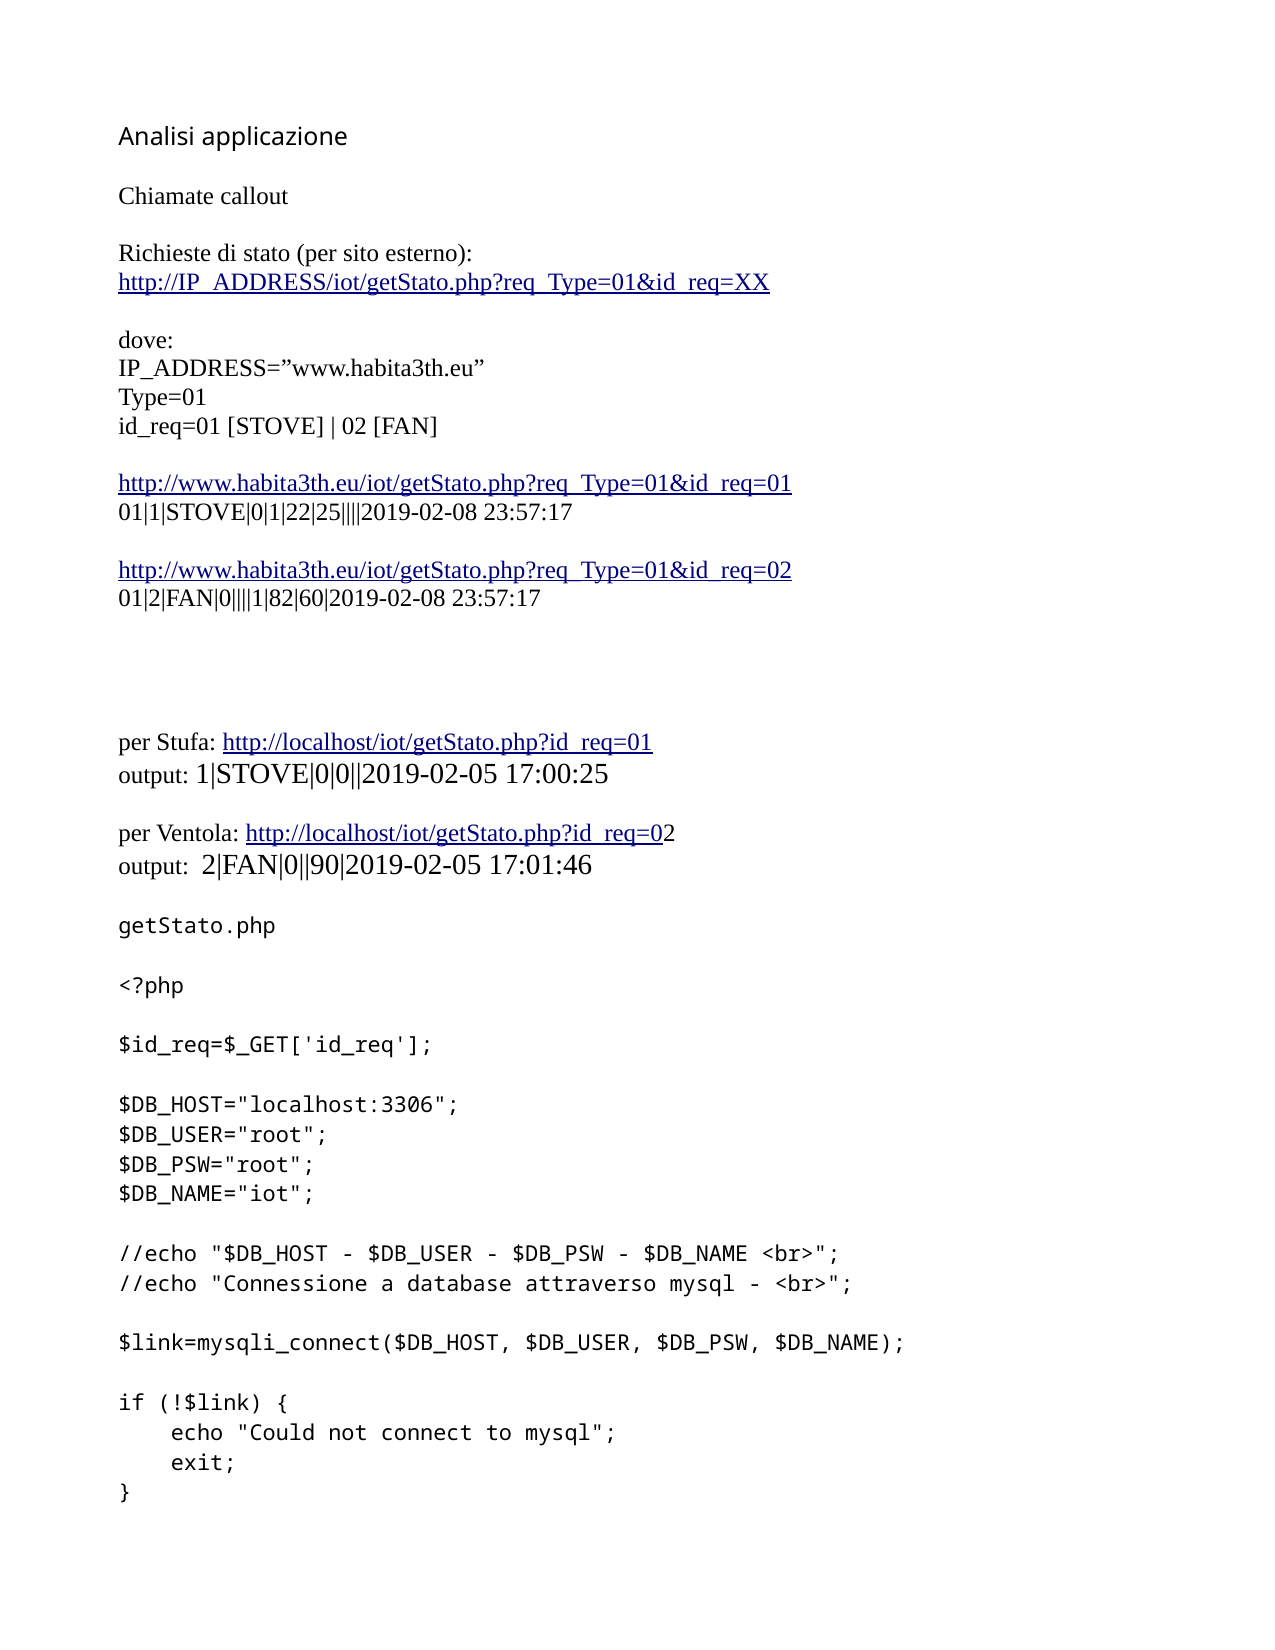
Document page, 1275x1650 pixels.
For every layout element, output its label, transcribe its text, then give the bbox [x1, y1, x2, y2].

text output: 2|FAN|0||90|2019-02-05 17:01:46 [118, 847, 1157, 881]
text http://www.habita3th.eu/iot/getStato.php?req_Type=01&id_req=02 [118, 555, 1157, 583]
text 01|2|FAN|0||||1|82|60|2019-02-08 23:57:17 [118, 583, 1157, 612]
text $DB_PSW="root"; [118, 1149, 1157, 1178]
text Type=01 [118, 382, 1157, 411]
text } [118, 1476, 1157, 1506]
text if (!$link) { [118, 1387, 1157, 1417]
text id_req=01 [STOVE] | 02 [FAN] [118, 411, 1157, 440]
text per Ventola: http://localhost/iot/getStato.php?id_req=02 [118, 818, 1157, 847]
text http://IP_ADDRESS/iot/getStato.php?req_Type=01&id_req=XX [118, 267, 1157, 296]
text echo "Could not connect to mysql"; [118, 1417, 1157, 1447]
text $DB_HOST="localhost:3306"; [118, 1089, 1157, 1119]
text Richieste di stato (per sito esterno): [118, 238, 1157, 267]
text <?php [118, 970, 1157, 1000]
text //echo "$DB_HOST - $DB_USER - $DB_PSW - $DB_NAME <br>"; [118, 1238, 1157, 1268]
text per Stufa: http://localhost/iot/getStato.php?id_req=01 [118, 727, 1157, 756]
text $link=mysqli_connect($DB_HOST, $DB_USER, $DB_PSW, $DB_NAME); [118, 1327, 1157, 1357]
text $DB_NAME="iot"; [118, 1178, 1157, 1208]
text 01|1|STOVE|0|1|22|25||||2019-02-08 23:57:17 [118, 497, 1157, 526]
text output: 1|STOVE|0|0||2019-02-05 17:00:25 [118, 756, 1157, 789]
text IP_ADDRESS=”www.habita3th.eu” [118, 353, 1157, 382]
text http://www.habita3th.eu/iot/getStato.php?req_Type=01&id_req=01 [118, 468, 1157, 497]
text exit; [118, 1447, 1157, 1476]
text getStato.php [118, 910, 1157, 940]
text dove: [118, 325, 1157, 353]
text //echo "Connessione a database attraverso mysql - <br>"; [118, 1268, 1157, 1298]
text Chiamate callout [118, 181, 1157, 210]
text $DB_USER="root"; [118, 1119, 1157, 1149]
text Analisi applicazione [118, 118, 1157, 152]
text $id_req=$_GET['id_req']; [118, 1029, 1157, 1059]
